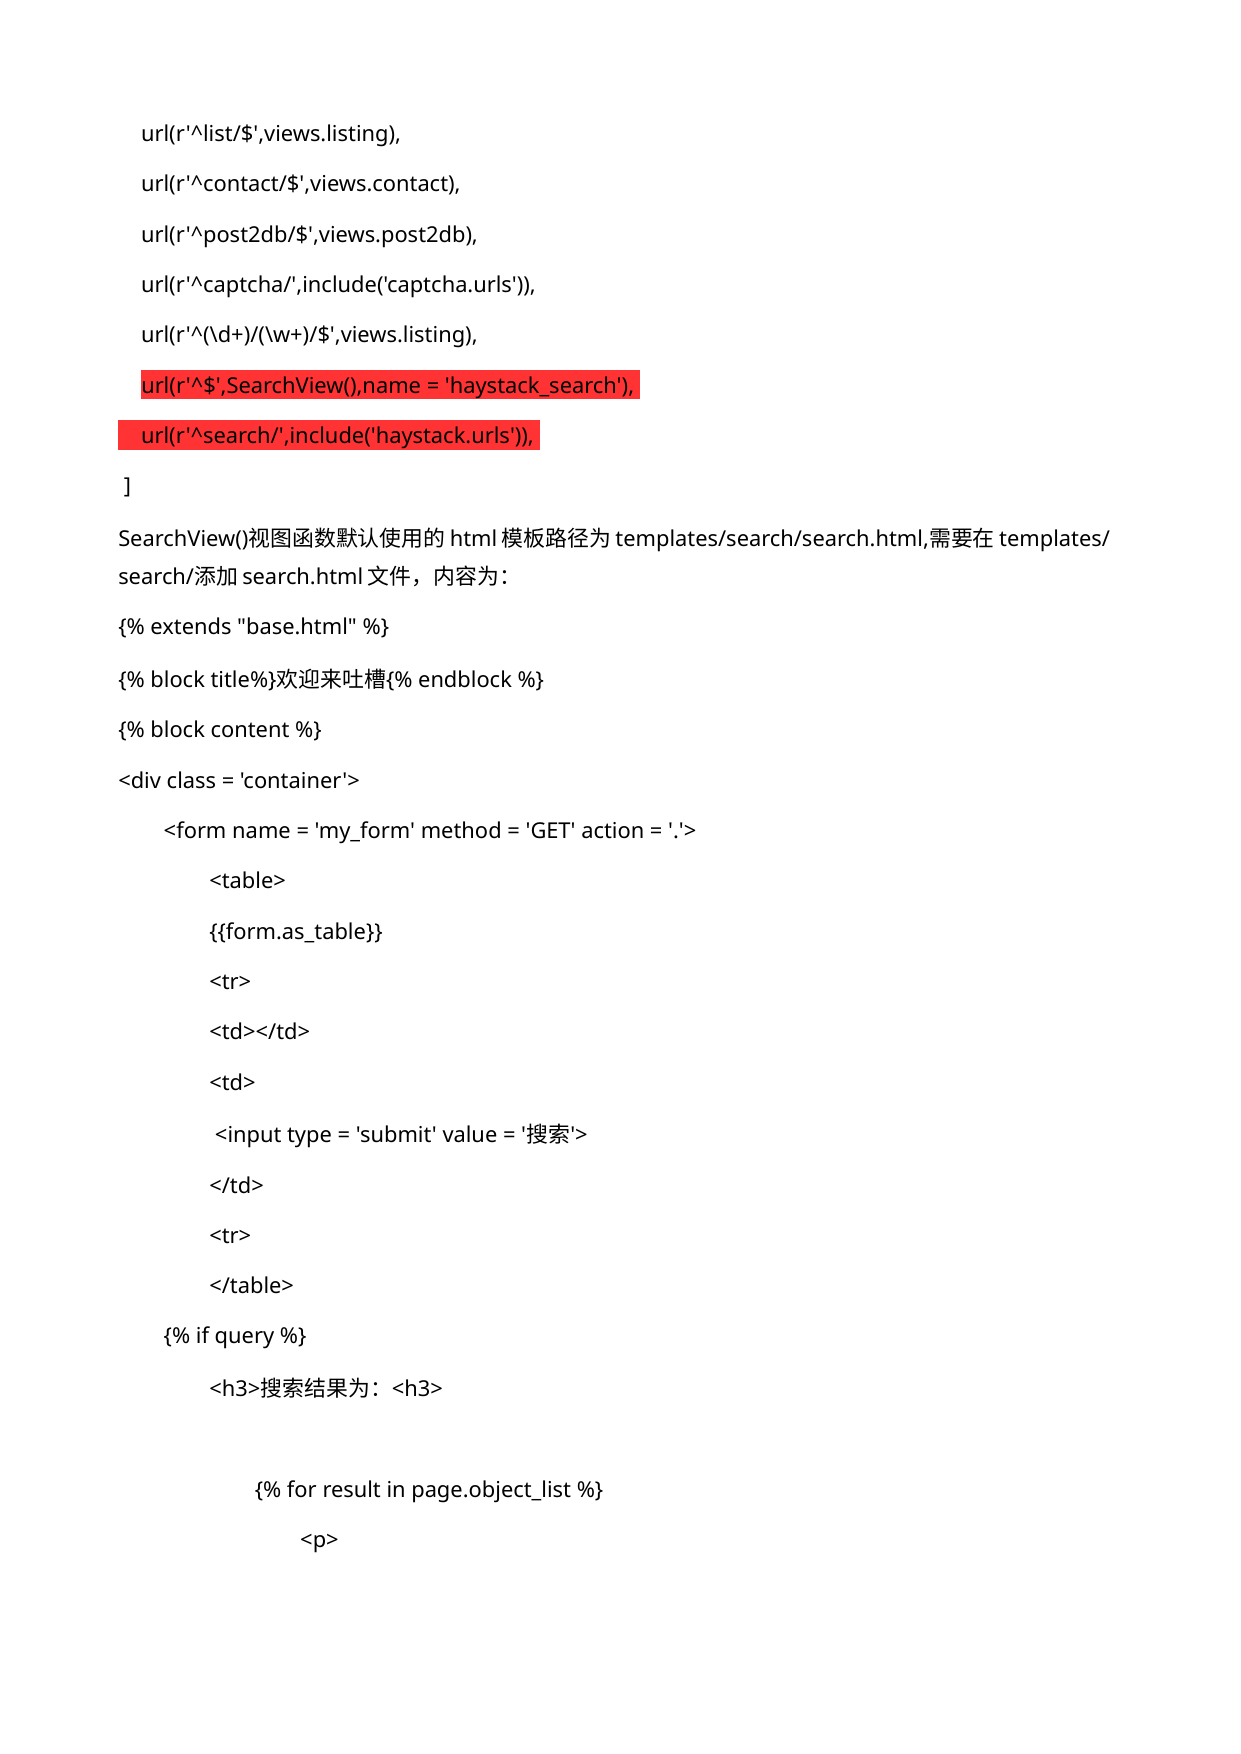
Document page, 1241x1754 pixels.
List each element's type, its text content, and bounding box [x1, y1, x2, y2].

text <table> [118, 865, 1122, 895]
text SearchView()视图函数默认使用的html模板路径为templates/search/search.html,需要在templates/search/添加search.html文件，内容为： [118, 521, 1122, 590]
text <form name = 'my_form' method = 'GET' action = '.'> [118, 815, 1122, 845]
text <input type = 'submit' value = '搜索'> [118, 1117, 1122, 1149]
text <p> [118, 1524, 1122, 1554]
text <tr> [118, 1220, 1122, 1250]
text ] [118, 470, 1122, 500]
text <td> [118, 1067, 1122, 1096]
text url(r'^$',SearchView(),name = 'haystack_search'), [118, 370, 1122, 399]
text <td></td> [118, 1016, 1122, 1046]
text </td> [118, 1169, 1122, 1199]
text {% block content %} [118, 714, 1122, 744]
text url(r'^post2db/$',views.post2db), [118, 219, 1122, 248]
text {% if query %} [118, 1321, 1122, 1350]
text <div class = 'container'> [118, 765, 1122, 794]
text <h3>搜索结果为：<h3> [118, 1371, 1122, 1403]
text {% block title%}欢迎来吐槽{% endblock %} [118, 662, 1122, 693]
text url(r'^contact/$',views.contact), [118, 168, 1122, 198]
text </table> [118, 1270, 1122, 1300]
text url(r'^captcha/',include('captcha.urls')), [118, 269, 1122, 299]
text {% extends "base.html" %} [118, 611, 1122, 641]
text url(r'^search/',include('haystack.urls')), [118, 420, 1122, 450]
text <tr> [118, 966, 1122, 996]
text url(r'^(\d+)/(\w+)/$',views.listing), [118, 319, 1122, 349]
text url(r'^list/$',views.listing), [118, 118, 1122, 148]
text {% for result in page.object_list %} [118, 1474, 1122, 1504]
text {{form.as_table}} [118, 916, 1122, 945]
